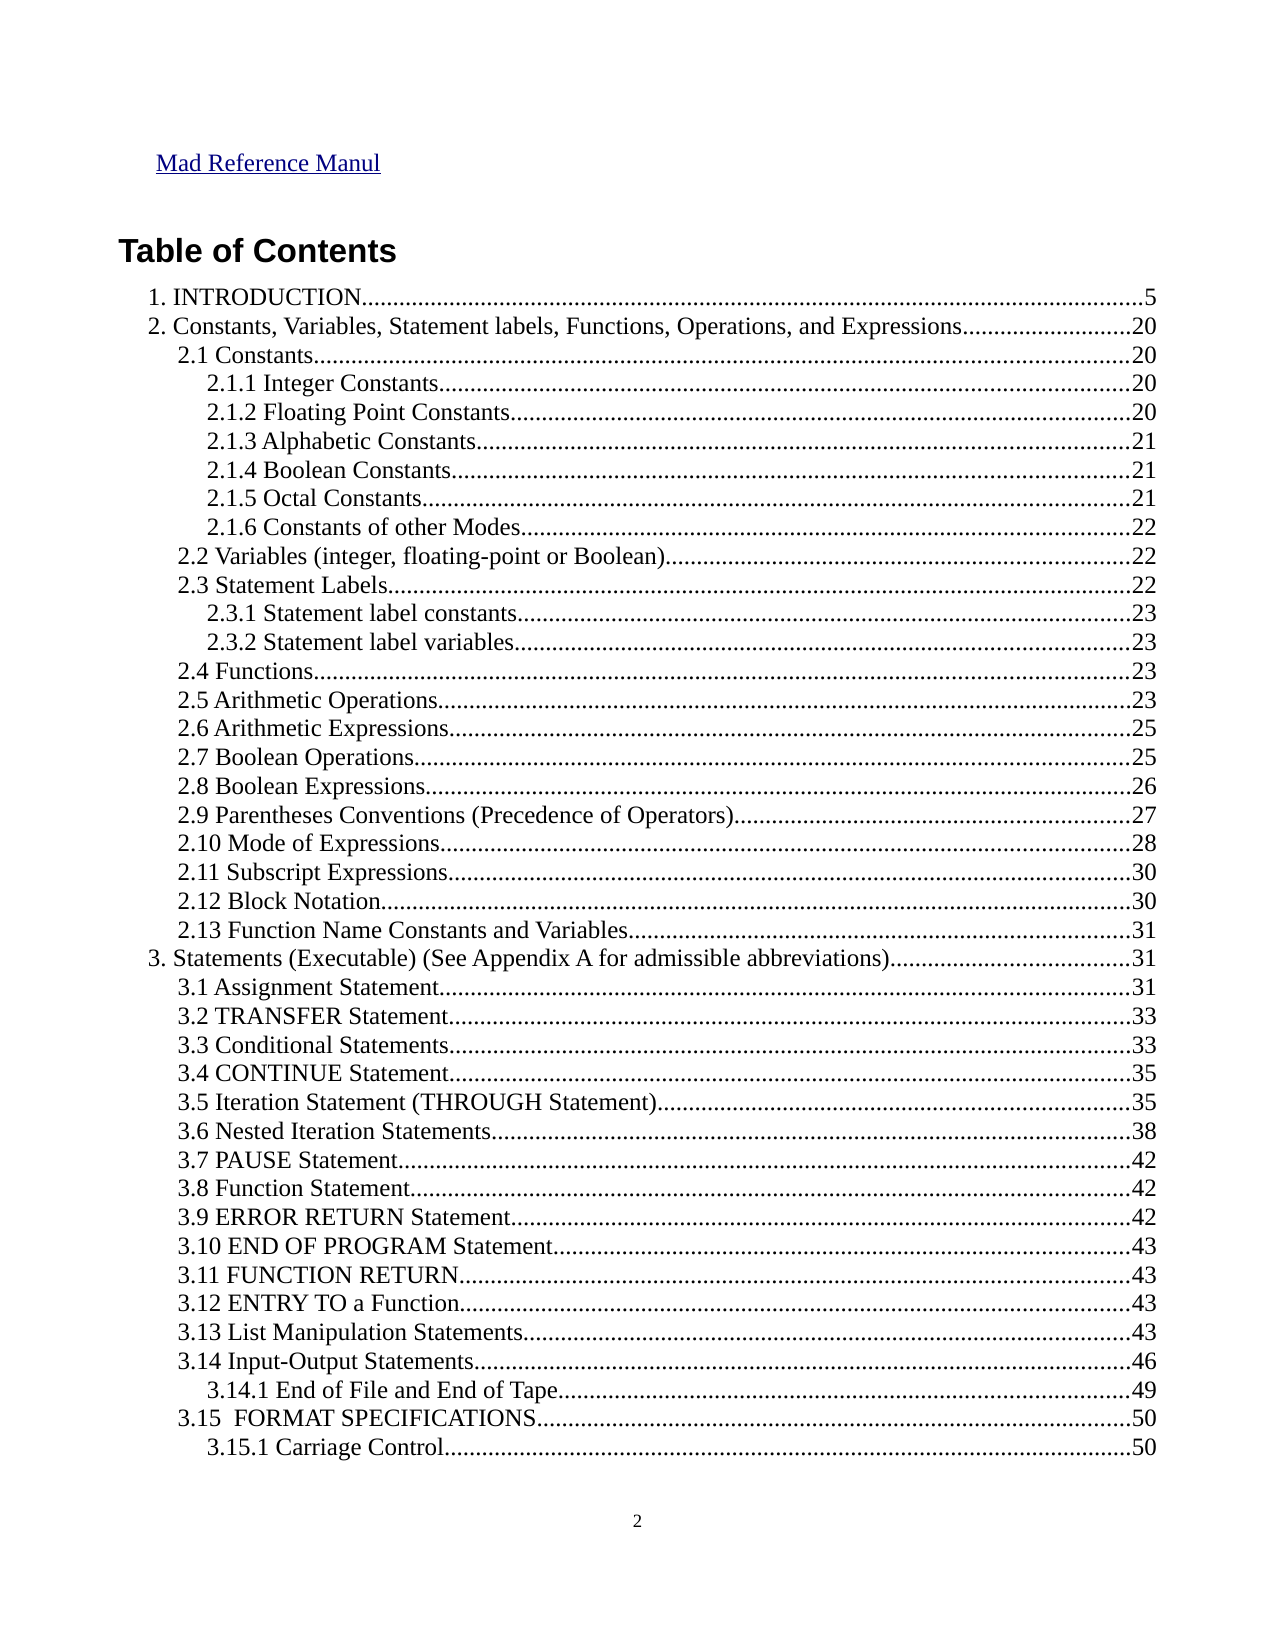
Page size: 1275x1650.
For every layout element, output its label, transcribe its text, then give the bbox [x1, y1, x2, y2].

text 2.3.1 Statement label constants 23 [207, 598, 1157, 627]
text 2.2 Variables (integer, floating-point or Boolean) 22 [177, 541, 1157, 570]
text 2. Constants, Variables, Statement labels, Functions, Operations, and Expressions 20 [148, 311, 1157, 340]
text 1. INTRODUCTION 5 [148, 282, 1157, 311]
text 2.6 Arithmetic Expressions 25 [177, 713, 1157, 742]
text 2.1.1 Integer Constants 20 [207, 368, 1157, 397]
text 2.4 Functions 23 [177, 656, 1157, 685]
text 3.11 FUNCTION RETURN 43 [177, 1260, 1157, 1288]
text 3.14 Input-Output Statements 46 [177, 1346, 1157, 1375]
text 2.1.3 Alphabetic Constants 21 [207, 426, 1157, 455]
text 3.12 ENTRY TO a Function 43 [177, 1288, 1157, 1317]
text 3.2 TRANSFER Statement 33 [177, 1001, 1157, 1030]
text 3.13 List Manipulation Statements 43 [177, 1317, 1157, 1346]
text 2.12 Block Notation 30 [177, 886, 1157, 915]
text 2.1.2 Floating Point Constants 20 [207, 397, 1157, 426]
text 2.1.5 Octal Constants 21 [207, 483, 1157, 512]
text 3.4 CONTINUE Statement 35 [177, 1058, 1157, 1087]
text 3.5 Iteration Statement (THROUGH Statement) 35 [177, 1087, 1157, 1116]
text 2.3.2 Statement label variables 23 [207, 627, 1157, 656]
text 3.3 Conditional Statements 33 [177, 1030, 1157, 1058]
text 3.10 END OF PROGRAM Statement 43 [177, 1231, 1157, 1260]
text 2.1.4 Boolean Constants 21 [207, 455, 1157, 483]
text 3.7 PAUSE Statement 42 [177, 1145, 1157, 1173]
text 2.3 Statement Labels 22 [177, 570, 1157, 598]
text 3.1 Assignment Statement 31 [177, 972, 1157, 1001]
text 2.10 Mode of Expressions 28 [177, 828, 1157, 857]
text 2.11 Subscript Expressions 30 [177, 857, 1157, 886]
subtitle Table of Contents [118, 231, 1157, 270]
text 3.6 Nested Iteration Statements 38 [177, 1116, 1157, 1145]
text 3.9 ERROR RETURN Statement 42 [177, 1202, 1157, 1231]
text 3.15.1 Carriage Control 50 [207, 1432, 1157, 1461]
text 2.9 Parentheses Conventions (Precedence of Operators) 27 [177, 800, 1157, 828]
text 2.13 Function Name Constants and Variables 31 [177, 915, 1157, 943]
text 3.15 FORMAT SPECIFICATIONS 50 [177, 1403, 1157, 1432]
text 3. Statements (Executable) (See Appendix A for admissible abbreviations) 31 [148, 943, 1157, 972]
text 3.14.1 End of File and End of Tape 49 [207, 1375, 1157, 1403]
text 3.8 Function Statement. 42 [177, 1173, 1157, 1202]
text 2.1 Constants 20 [177, 340, 1157, 368]
text 2.8 Boolean Expressions 26 [177, 771, 1157, 800]
text 2.5 Arithmetic Operations 23 [177, 685, 1157, 713]
text 2.7 Boolean Operations 25 [177, 742, 1157, 771]
text 2.1.6 Constants of other Modes 22 [207, 512, 1157, 541]
